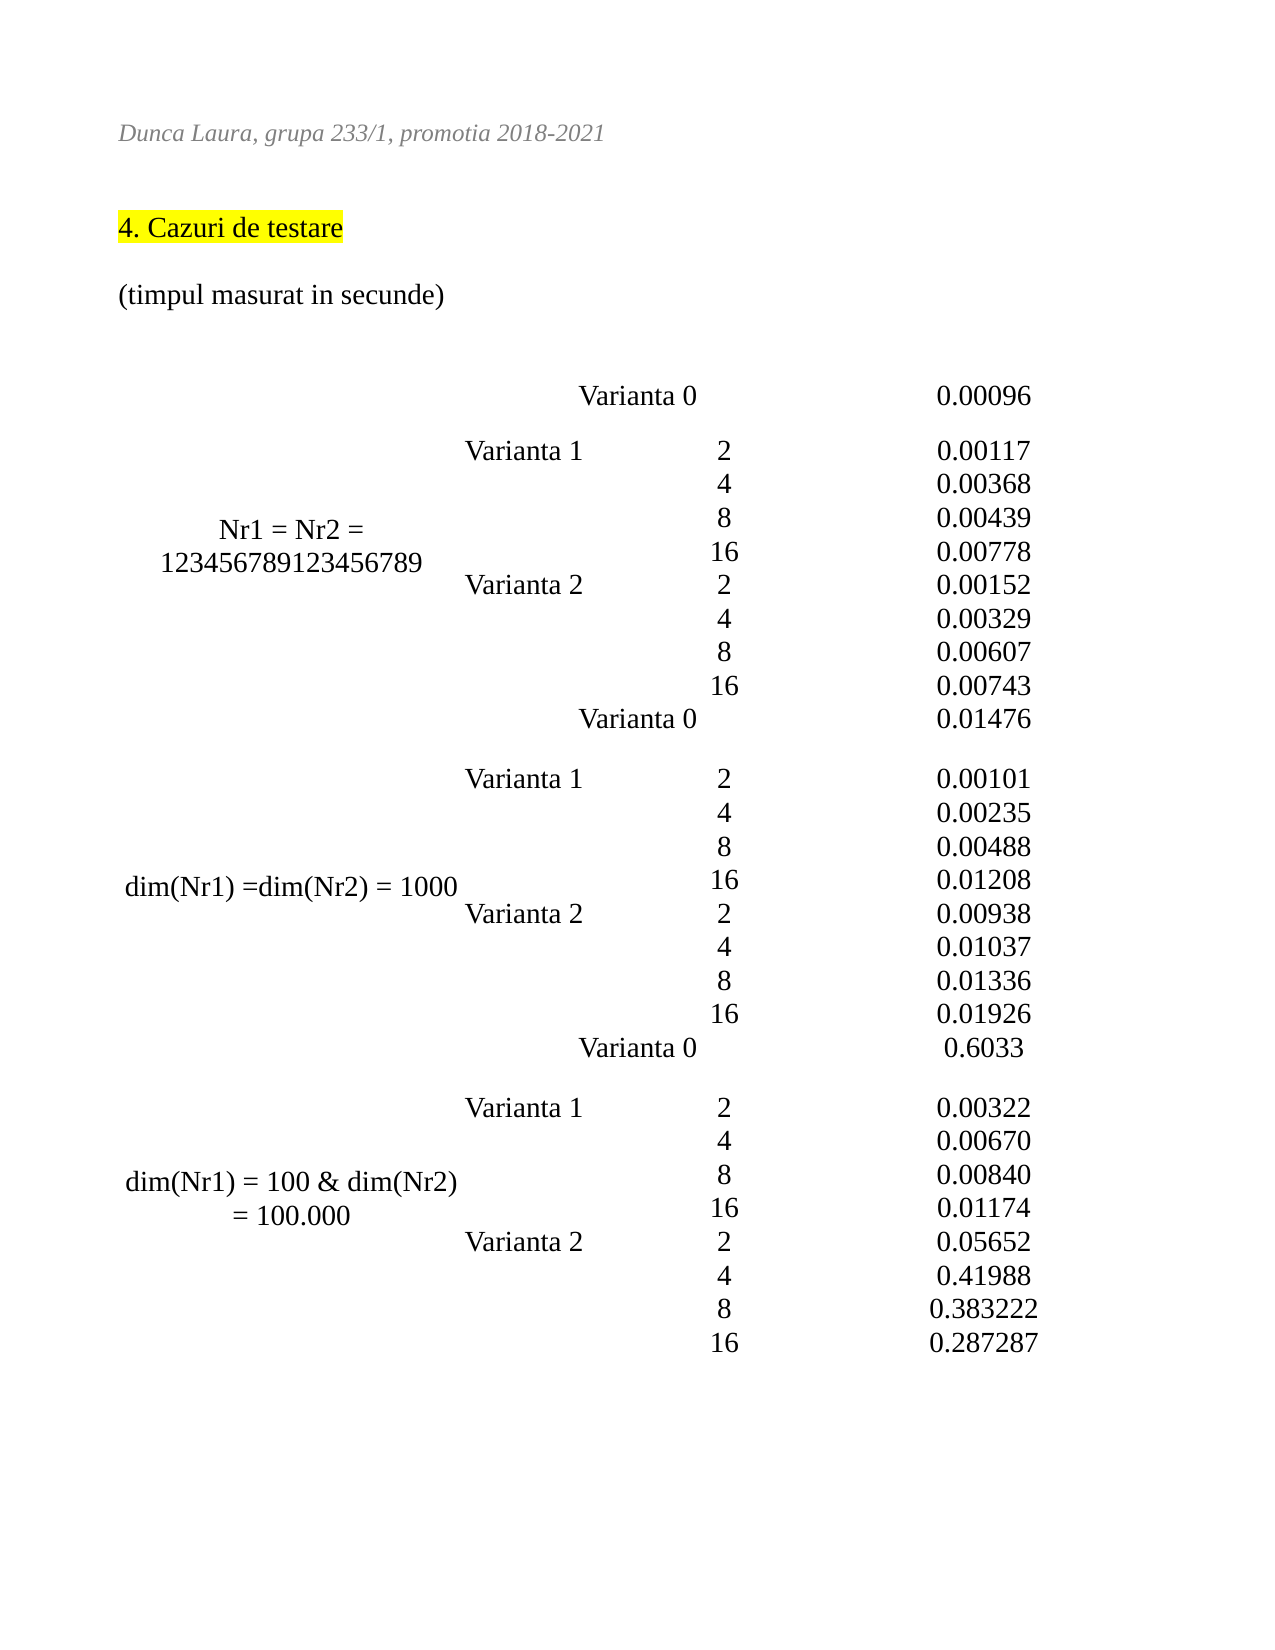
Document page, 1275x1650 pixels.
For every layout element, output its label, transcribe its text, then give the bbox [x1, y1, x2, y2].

table_cell 0.01174 [811, 1191, 1157, 1224]
table_cell Varianta 2 [464, 896, 637, 1030]
table_cell 0.383222 [811, 1291, 1157, 1325]
table_header 0.00096 [811, 378, 1157, 433]
table_cell Varianta 0 [464, 701, 811, 762]
table_cell Varianta 1 [464, 762, 637, 896]
table_cell 8 [638, 500, 811, 534]
table_cell 2 [638, 567, 811, 601]
table_cell 16 [638, 1325, 811, 1365]
table_cell Varianta 1 [464, 1090, 637, 1224]
table_header Varianta 0 [464, 378, 811, 433]
table_cell 0.01336 [811, 963, 1157, 996]
table_cell 8 [638, 634, 811, 668]
table_cell dim(Nr1) = 100 & dim(Nr2) = 100.000 [118, 1030, 464, 1365]
table_cell 0.00607 [811, 634, 1157, 668]
table_cell 8 [638, 963, 811, 996]
table_cell 0.41988 [811, 1258, 1157, 1291]
table_cell 0.05652 [811, 1224, 1157, 1258]
table_cell 0.00117 [811, 433, 1157, 467]
table_cell 0.00101 [811, 762, 1157, 795]
table_cell 8 [638, 1157, 811, 1191]
table_cell 0.00743 [811, 668, 1157, 701]
table_cell 0.00322 [811, 1090, 1157, 1123]
table_cell Varianta 2 [464, 1224, 637, 1365]
table_cell Varianta 2 [464, 567, 637, 701]
table_cell 0.00329 [811, 601, 1157, 634]
table_cell 2 [638, 896, 811, 929]
table_cell 0.287287 [811, 1325, 1157, 1365]
table_cell 4 [638, 467, 811, 500]
table_cell 0.00235 [811, 795, 1157, 829]
text 4. Cazuri de testare [118, 210, 1157, 243]
table_cell 16 [638, 668, 811, 701]
table_cell 0.01208 [811, 862, 1157, 896]
table_cell 16 [638, 1191, 811, 1224]
table_cell 2 [638, 1090, 811, 1123]
table_cell 16 [638, 862, 811, 896]
table_cell 16 [638, 534, 811, 567]
table_cell 0.01926 [811, 996, 1157, 1030]
table_cell dim(Nr1) =dim(Nr2) = 1000 [118, 701, 464, 1030]
table_cell 2 [638, 1224, 811, 1258]
table_cell 0.00778 [811, 534, 1157, 567]
table_cell Varianta 1 [464, 433, 637, 567]
table_header Nr1 = Nr2 = 123456789123456789 [118, 378, 464, 701]
table_cell 0.01476 [811, 701, 1157, 762]
table_cell 0.00152 [811, 567, 1157, 601]
table_cell 8 [638, 829, 811, 862]
text (timpul masurat in secunde) [118, 277, 1157, 311]
table_cell 0.01037 [811, 929, 1157, 963]
table_cell 2 [638, 762, 811, 795]
table_cell 4 [638, 795, 811, 829]
table_cell Varianta 0 [464, 1030, 811, 1090]
table_cell 0.00488 [811, 829, 1157, 862]
table_cell 4 [638, 601, 811, 634]
table_cell 4 [638, 1258, 811, 1291]
table_cell 0.00938 [811, 896, 1157, 929]
table_cell 4 [638, 1124, 811, 1157]
table_cell 0.00439 [811, 500, 1157, 534]
table_cell 2 [638, 433, 811, 467]
table_cell 8 [638, 1291, 811, 1325]
table_cell 16 [638, 996, 811, 1030]
table_cell 0.00368 [811, 467, 1157, 500]
table_cell 0.00840 [811, 1157, 1157, 1191]
table_cell 0.6033 [811, 1030, 1157, 1090]
table_cell 0.00670 [811, 1124, 1157, 1157]
table_cell 4 [638, 929, 811, 963]
